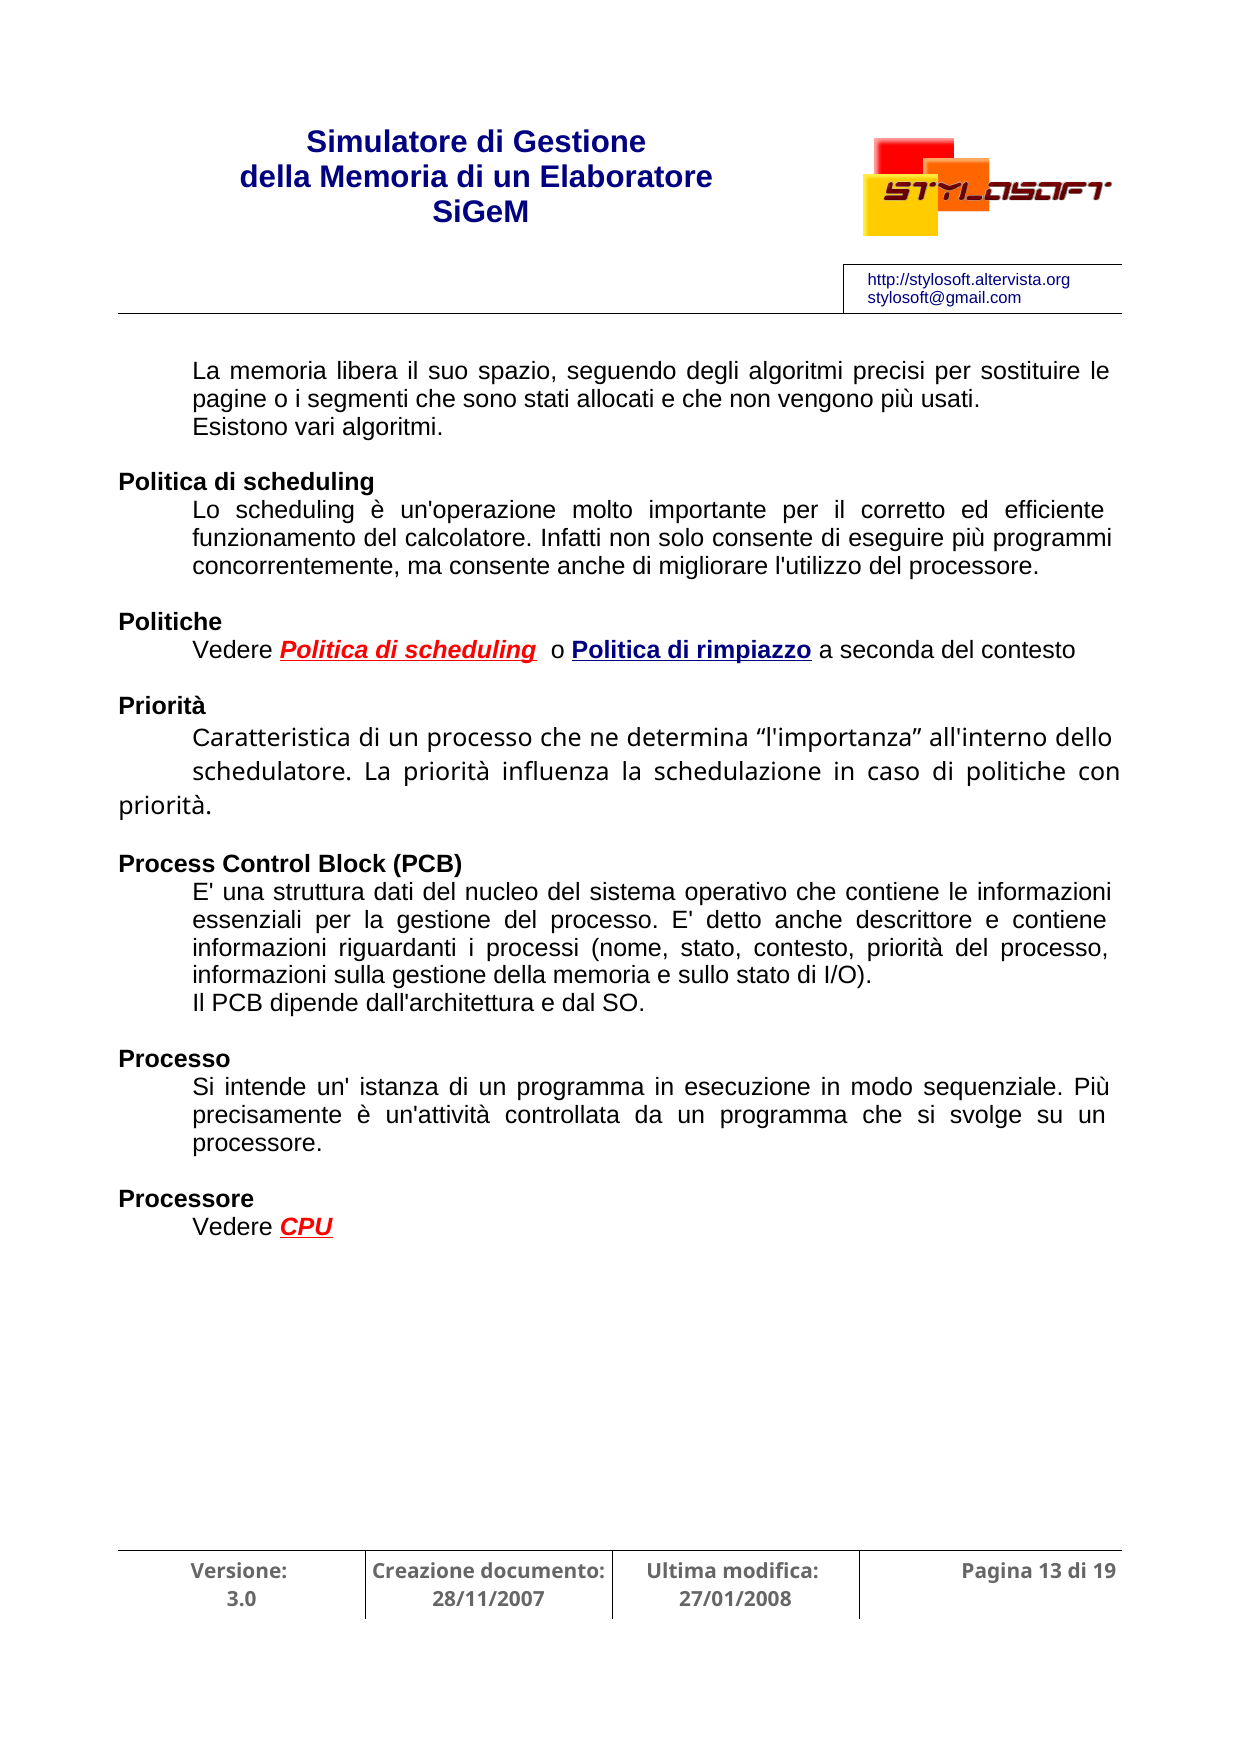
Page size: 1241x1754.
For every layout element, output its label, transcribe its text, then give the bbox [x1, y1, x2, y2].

text Vedere CPU [118, 1212, 1122, 1240]
text Il PCB dipende dall'architettura e dal SO. [118, 989, 1122, 1017]
text Esistono vari algoritmi. [118, 412, 1122, 440]
picture [848, 123, 1117, 247]
text Vedere Politica di scheduling o Politica di rimpiazzo a seconda del contesto [118, 636, 1122, 664]
text Processo [118, 1045, 1122, 1073]
text Priorità [118, 692, 1122, 719]
text Caratteristica di un processo che ne determina “l'importanza” all'interno dello schedulatore. La priorità influenza la schedulazione in caso di politiche con priorità. [118, 719, 1122, 822]
text E' una struttura dati del nucleo del sistema operativo che contiene le informazioni essenziali per la gestione del processo. E' detto anche descrittore e contiene informazioni riguardanti i processi (nome, stato, contesto, priorità del processo, informazioni sulla gestione della memoria e sullo stato di I/O). [118, 877, 1122, 989]
text Politica di scheduling [118, 468, 1122, 496]
text Process Control Block (PCB) [118, 849, 1122, 877]
text Lo scheduling è un'operazione molto importante per il corretto ed efficiente funzionamento del calcolatore. Infatti non solo consente di eseguire più programmi concorrentemente, ma consente anche di migliorare l'utilizzo del processore. [118, 496, 1122, 580]
text Processore [118, 1184, 1122, 1212]
text Politiche [118, 608, 1122, 636]
text La memoria libera il suo spazio, seguendo degli algoritmi precisi per sostituire le pagine o i segmenti che sono stati allocati e che non vengono più usati. [118, 357, 1122, 412]
text Si intende un' istanza di un programma in esecuzione in modo sequenziale. Più precisamente è un'attività controllata da un programma che si svolge su un processore. [118, 1073, 1122, 1157]
